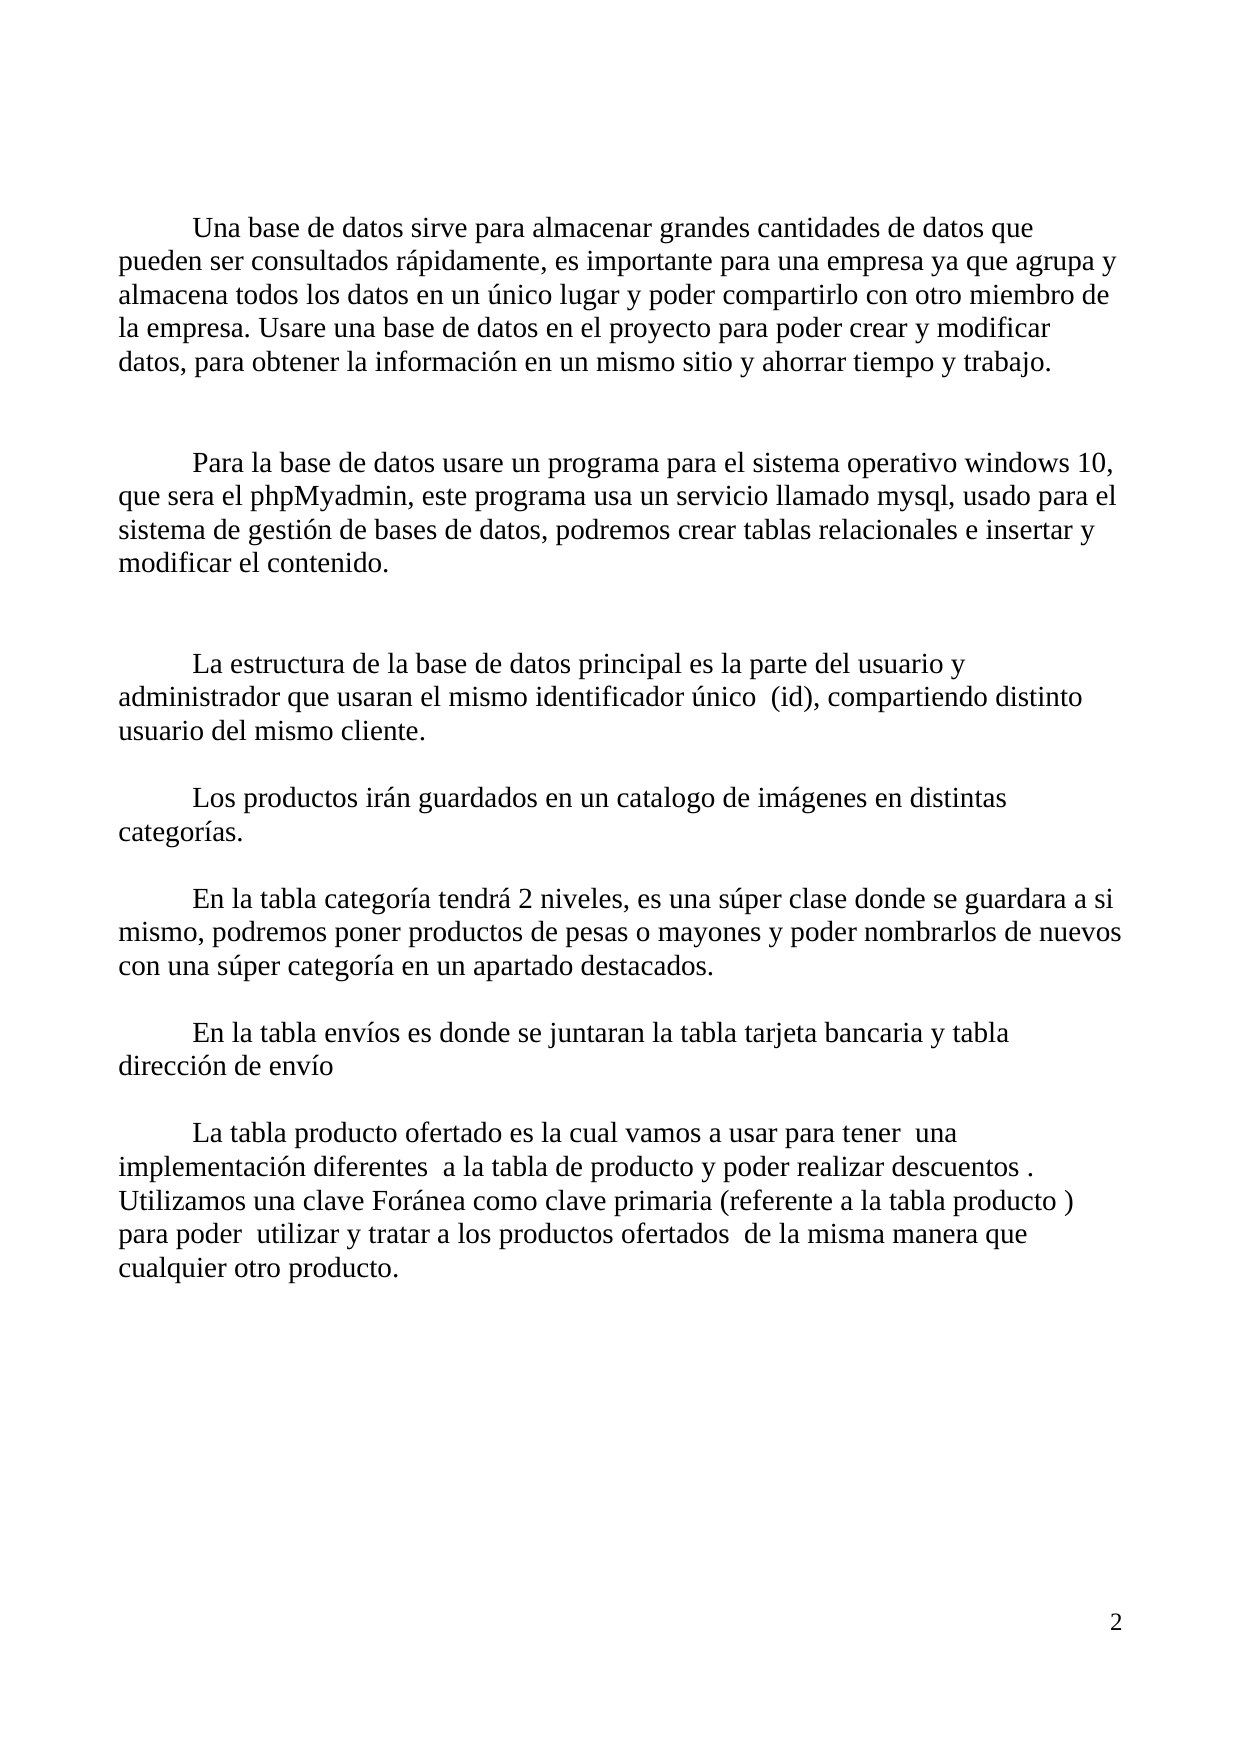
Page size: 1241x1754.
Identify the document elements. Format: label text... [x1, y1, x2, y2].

text Una base de datos sirve para almacenar grandes cantidades de datos que pueden ser consultados rápidamente, es importante para una empresa ya que agrupa y almacena todos los datos en un único lugar y poder compartirlo con otro miembro de la empresa. Usare una base de datos en el proyecto para poder crear y modificar datos, para obtener la información en un mismo sitio y ahorrar tiempo y trabajo. [118, 210, 1122, 378]
text En la tabla categoría tendrá 2 niveles, es una súper clase donde se guardara a si mismo, podremos poner productos de pesas o mayones y poder nombrarlos de nuevos con una súper categoría en un apartado destacados. [118, 881, 1122, 981]
text La tabla producto ofertado es la cual vamos a usar para tener una implementación diferentes a la tabla de producto y poder realizar descuentos . Utilizamos una clave Foránea como clave primaria (referente a la tabla producto ) para poder utilizar y tratar a los productos ofertados de la misma manera que cualquier otro producto. [118, 1116, 1122, 1283]
text Los productos irán guardados en un catalogo de imágenes en distintas categorías. [118, 780, 1122, 847]
text En la tabla envíos es donde se juntaran la tabla tarjeta bancaria y tabla dirección de envío [118, 1015, 1122, 1082]
text Para la base de datos usare un programa para el sistema operativo windows 10, que sera el phpMyadmin, este programa usa un servicio llamado mysql, usado para el sistema de gestión de bases de datos, podremos crear tablas relacionales e insertar y modificar el contenido. [118, 445, 1122, 579]
text La estructura de la base de datos principal es la parte del usuario y administrador que usaran el mismo identificador único (id), compartiendo distinto usuario del mismo cliente. [118, 646, 1122, 747]
